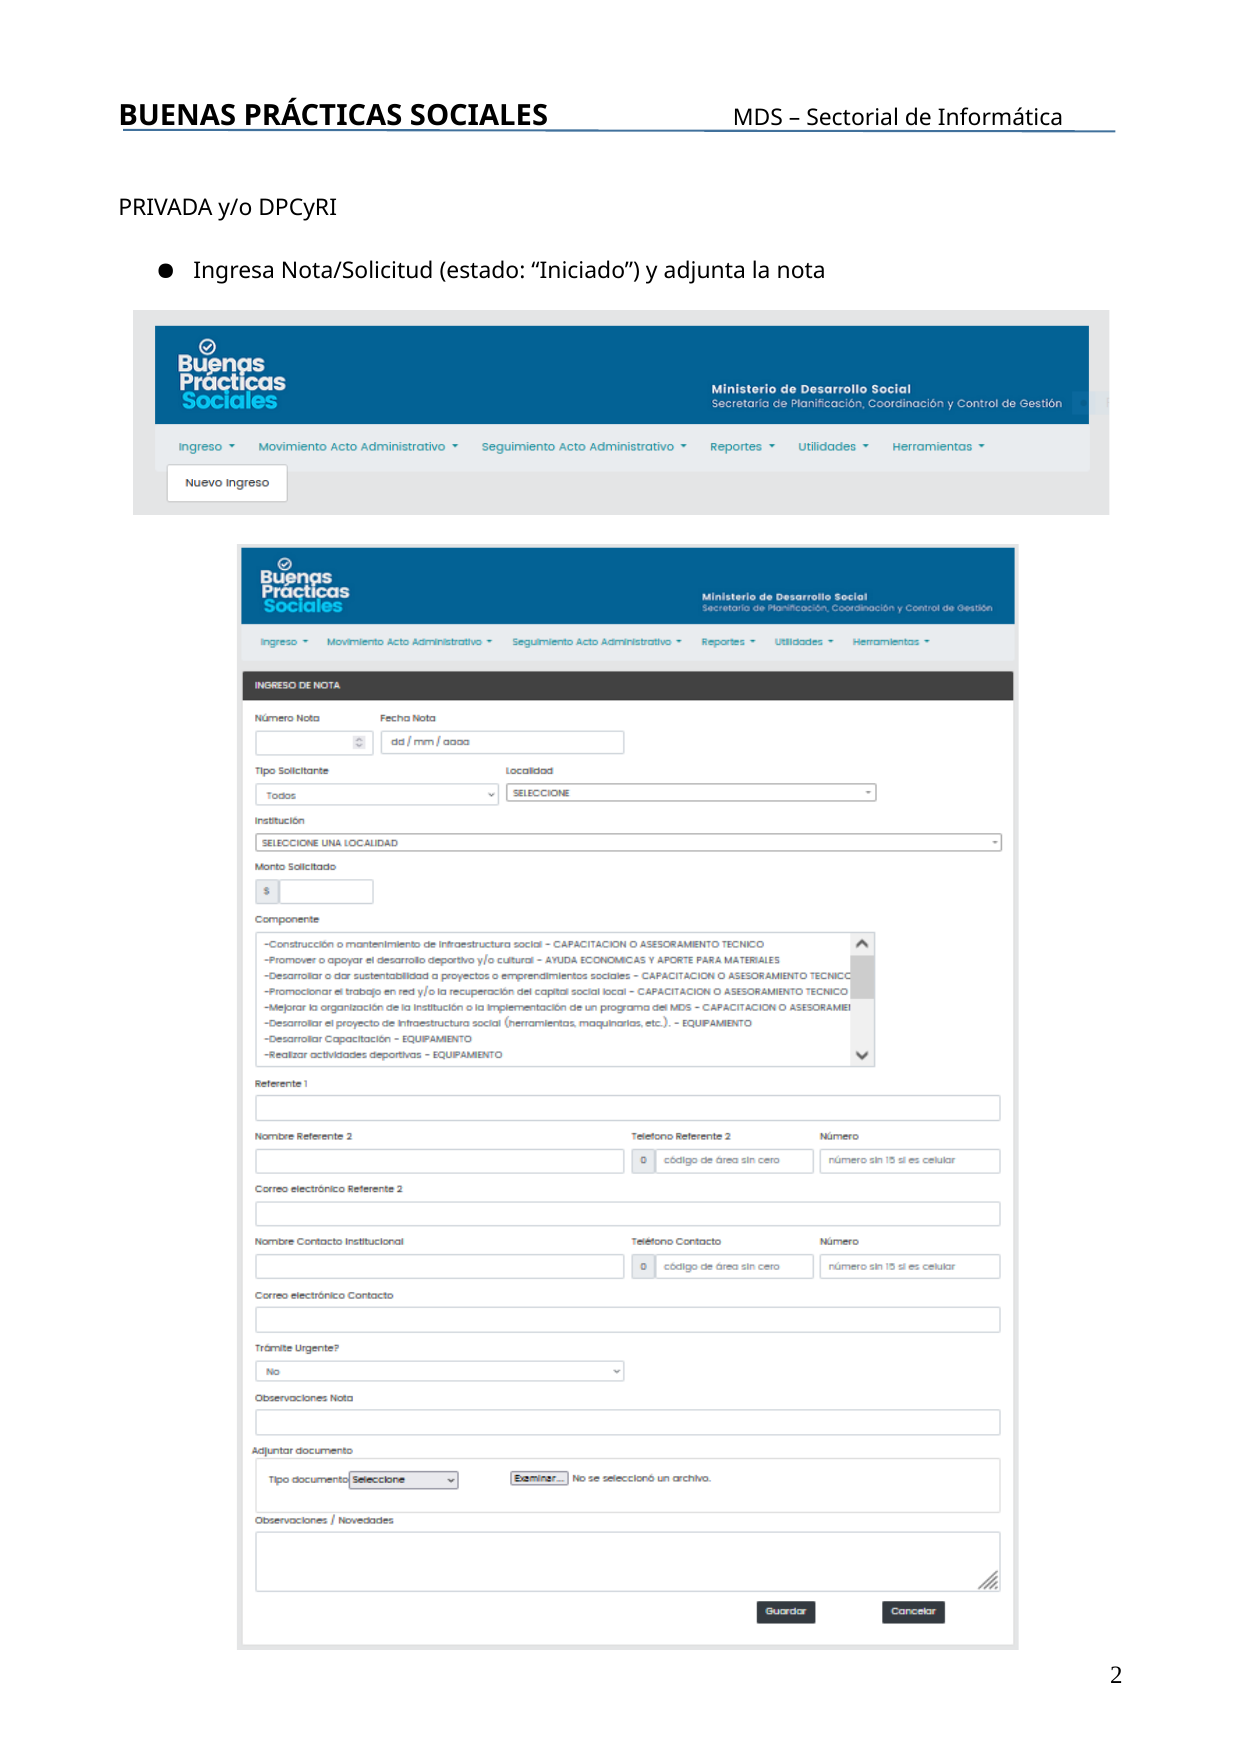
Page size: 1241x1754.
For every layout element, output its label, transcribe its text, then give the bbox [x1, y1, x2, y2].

picture [236, 544, 1019, 1650]
text PRIVADA y/o DPCyRI [118, 191, 1122, 222]
picture [133, 310, 1110, 515]
list Ingresa Nota/Solicitud (estado: “Iniciado”) y adjunta la nota [156, 253, 1122, 285]
list [118, 303, 1143, 529]
